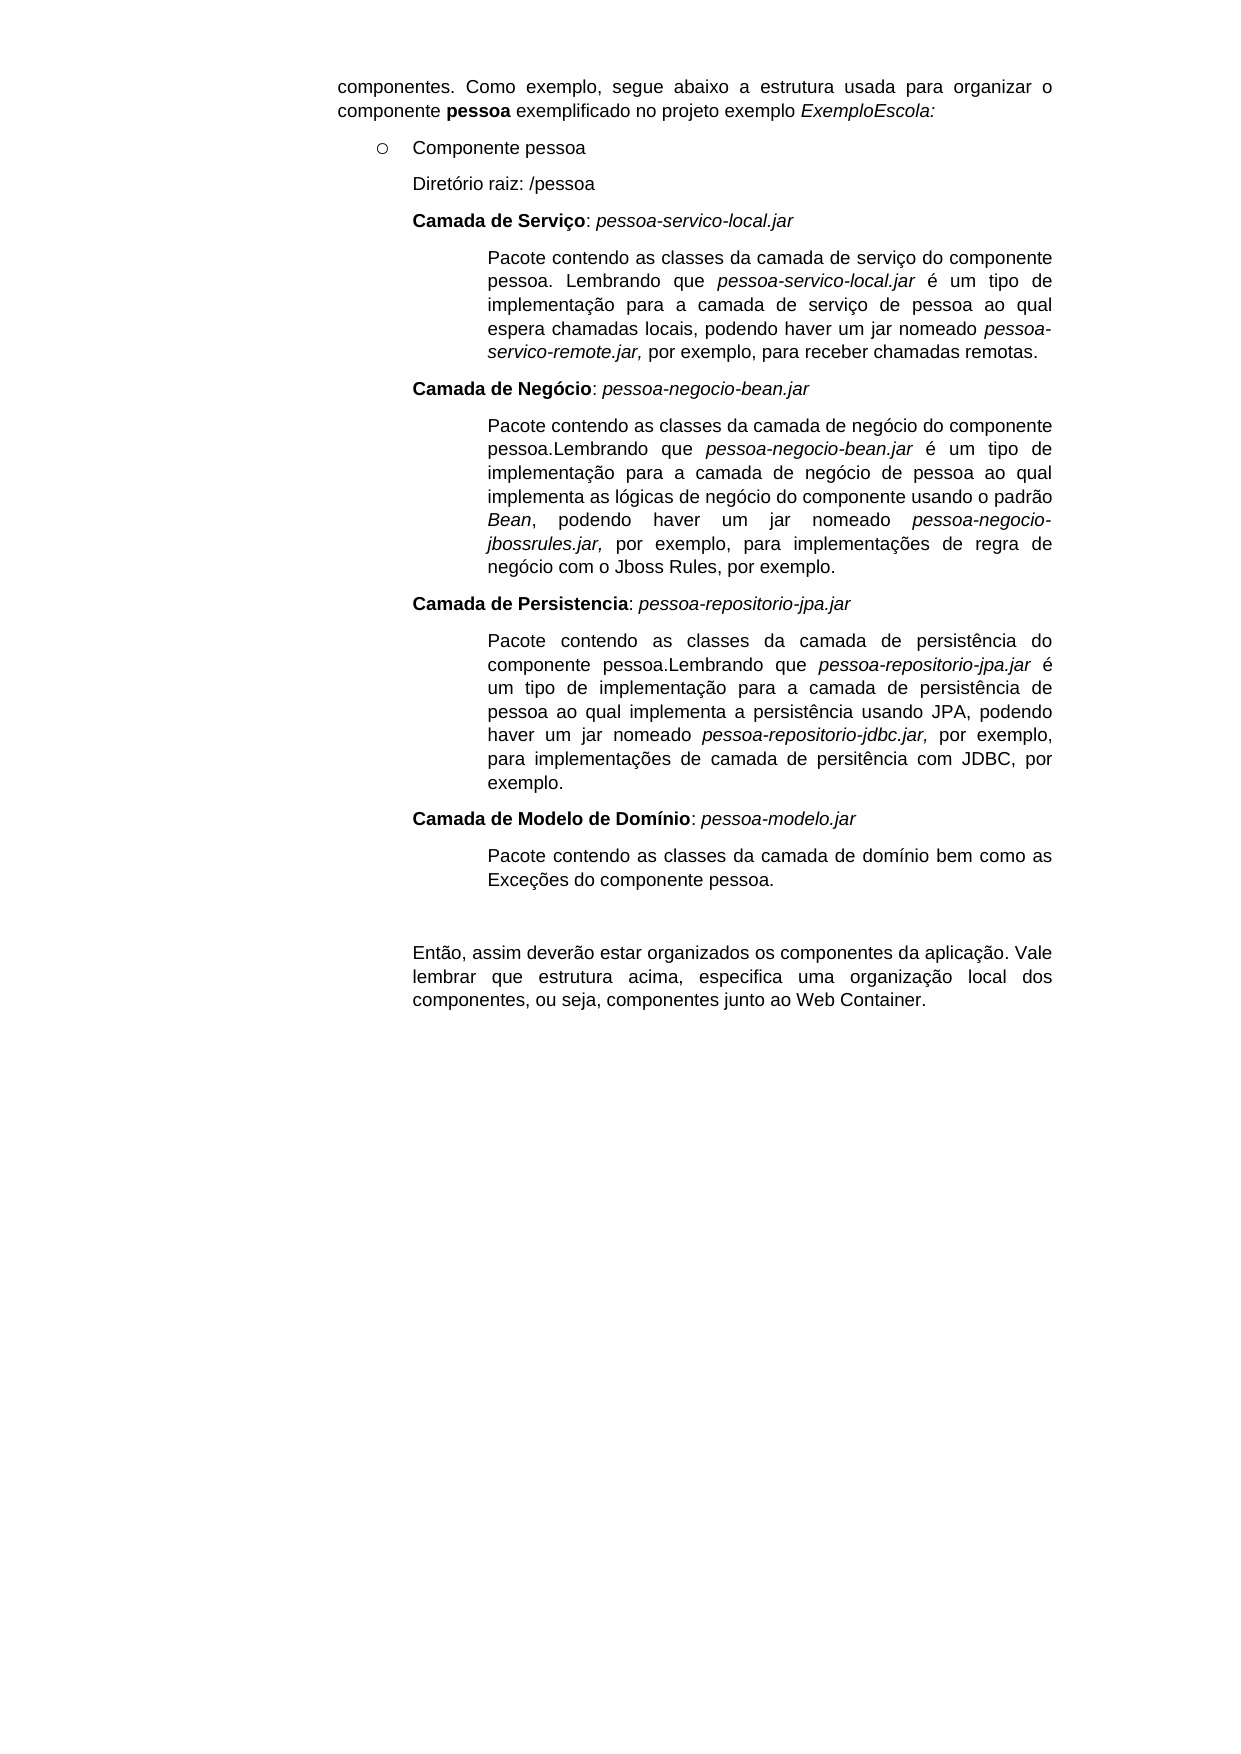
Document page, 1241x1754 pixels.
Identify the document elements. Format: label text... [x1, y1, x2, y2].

list Pacote contendo as classes da camada de negócio do componente pessoa.Lembrando que pessoa-negocio-bean.jar é um tipo de implementação para a camada de negócio de pessoa ao qual implementa as lógicas de negócio do componente usando o padrão Bean, podendo haver um jar nomeado pessoa-negocio-jbossrules.jar, por exemplo, para implementações de regra de negócio com o Jboss Rules, por exemplo. [450, 413, 1053, 579]
list Pacote contendo as classes da camada de serviço do componente pessoa. Lembrando que pessoa-servico-local.jar é um tipo de implementação para a camada de serviço de pessoa ao qual espera chamadas locais, podendo haver um jar nomeado pessoa-servico-remote.jar, por exemplo, para receber chamadas remotas. [450, 245, 1053, 363]
list Pacote contendo as classes da camada de domínio bem como as Exceções do componente pessoa. [450, 844, 1053, 891]
list componentes. Como exemplo, segue abaixo a estrutura usada para organizar o componente pessoa exemplificado no projeto exemplo ExemploEscola: [300, 75, 1053, 122]
list Camada de Persistencia: pessoa-repositorio-jpa.jar [375, 592, 1053, 615]
list Então, assim deverão estar organizados os componentes da aplicação. Vale lembrar que estrutura acima, especifica uma organização local dos componentes, ou seja, componentes junto ao Web Container. [375, 941, 1053, 1012]
list Camada de Serviço: pessoa-servico-local.jar [375, 209, 1053, 232]
list Camada de Negócio: pessoa-negocio-bean.jar [375, 377, 1053, 400]
list Pacote contendo as classes da camada de persistência do componente pessoa.Lembrando que pessoa-repositorio-jpa.jar é um tipo de implementação para a camada de persistência de pessoa ao qual implementa a persistência usando JPA, podendo haver um jar nomeado pessoa-repositorio-jdbc.jar, por exemplo, para implementações de camada de persitência com JDBC, por exemplo. [450, 628, 1053, 794]
list Camada de Modelo de Domínio: pessoa-modelo.jar [375, 807, 1053, 831]
list Componente pessoa [375, 135, 1053, 159]
list Diretório raiz: /pessoa [375, 172, 1053, 196]
